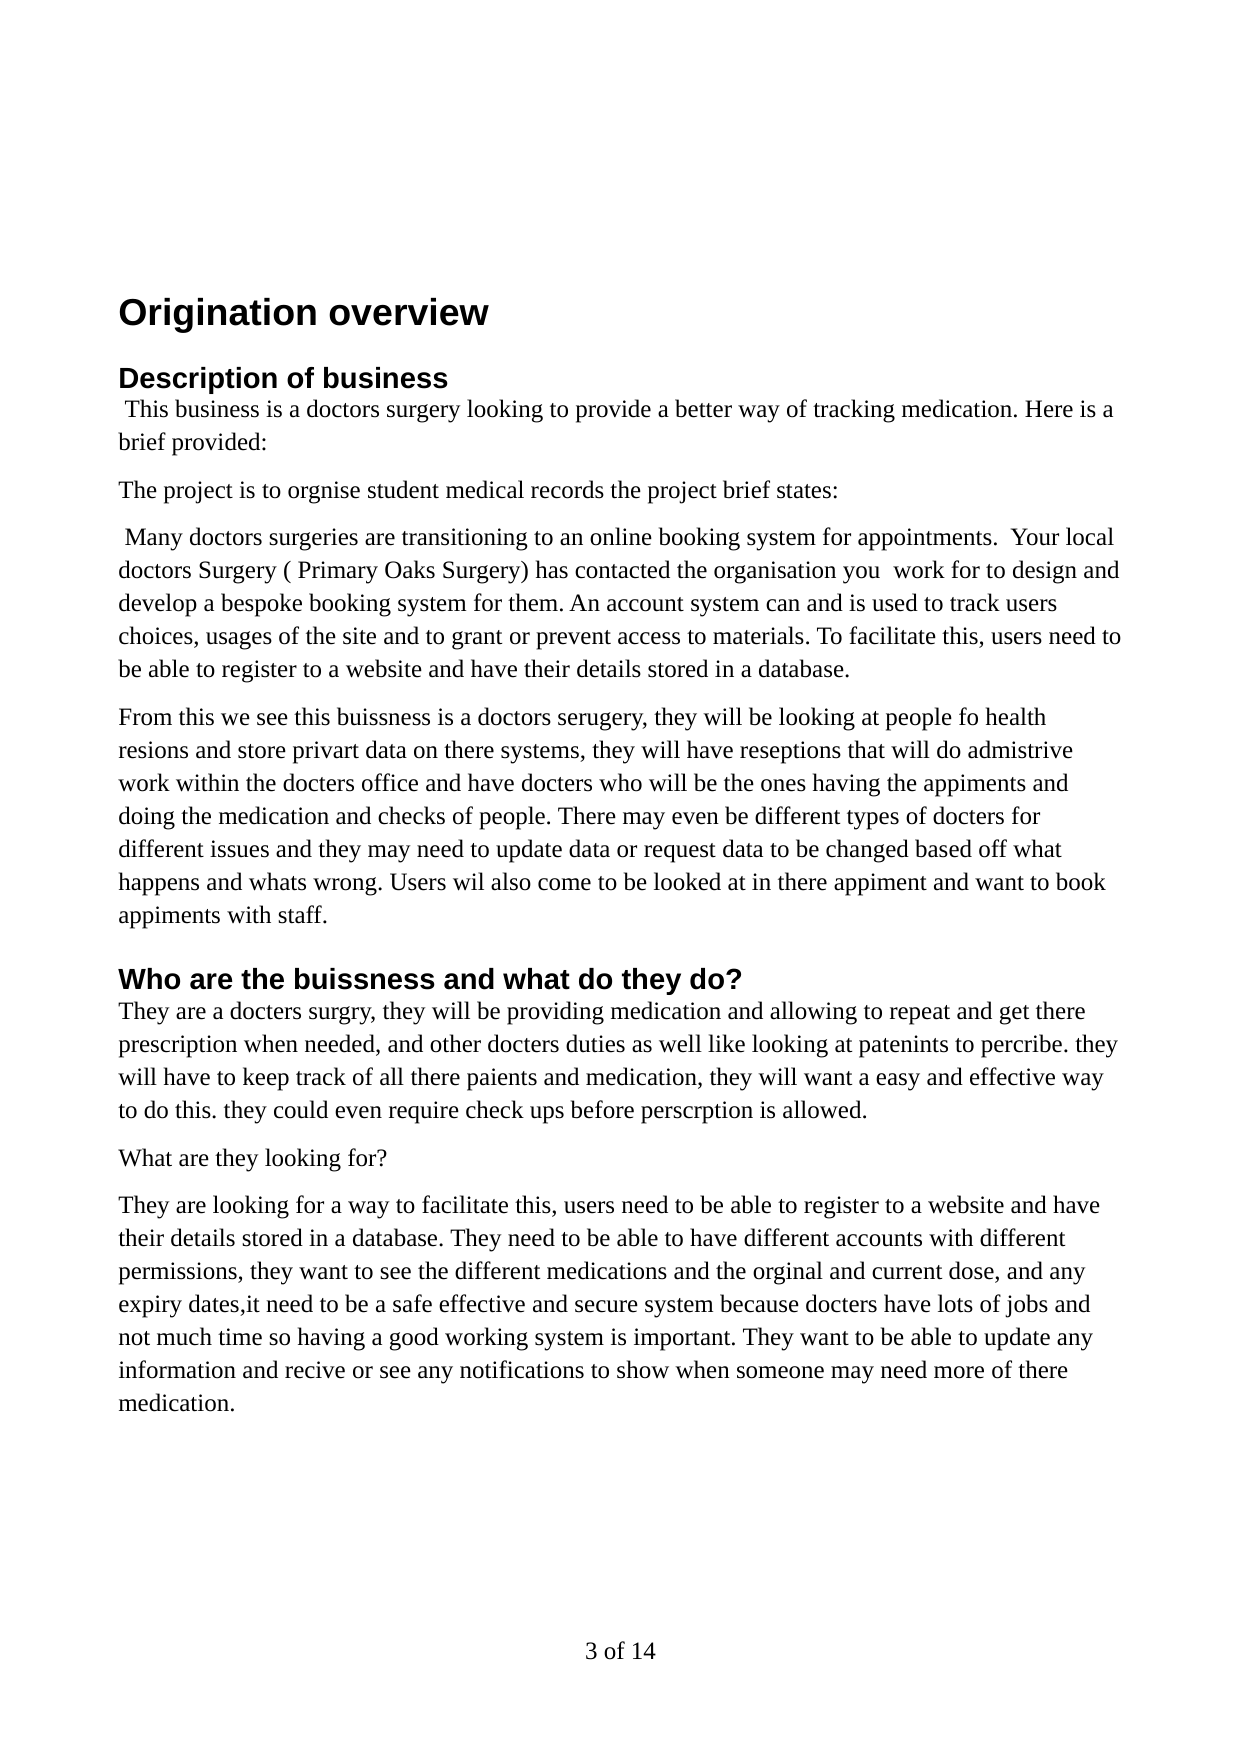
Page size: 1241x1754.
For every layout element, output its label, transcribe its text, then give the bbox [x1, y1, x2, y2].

subtitle Description of business [118, 361, 1122, 394]
subtitle Origination overview [118, 290, 1122, 333]
text Many doctors surgeries are transitioning to an online booking system for appointments. Your local doctors Surgery ( Primary Oaks Surgery) has contacted the organisation you work for to design and develop a bespoke booking system for them. An account system can and is used to track users choices, usages of the site and to grant or prevent access to materials. To facilitate this, users need to be able to register to a website and have their details stored in a database. [118, 522, 1122, 683]
text They are looking for a way to facilitate this, users need to be able to register to a website and have their details stored in a database. They need to be able to have different accounts with different permissions, they want to see the different medications and the orginal and current dose, and any expiry dates,it need to be a safe effective and secure system because docters have lots of jobs and not much time so having a good working system is important. They want to be able to update any information and recive or see any notifications to show when someone may need more of there medication. [118, 1190, 1122, 1417]
text From this we see this buissness is a doctors serugery, they will be looking at people fo health resions and store privart data on there systems, they will have reseptions that will do admistrive work within the docters office and have docters who will be the ones having the appiments and doing the medication and checks of people. There may even be different types of docters for different issues and they may need to update data or request data to be changed based off what happens and whats wrong. Users wil also come to be looked at in there appiment and want to book appiments with staff. [118, 702, 1122, 929]
text This business is a doctors surgery looking to provide a better way of tracking medication. Here is a brief provided: [118, 394, 1122, 456]
text They are a docters surgry, they will be providing medication and allowing to repeat and get there prescription when needed, and other docters duties as well like looking at patenints to percribe. they will have to keep track of all there paients and medication, they will want a easy and effective way to do this. they could even require check ups before perscrption is allowed. [118, 996, 1122, 1124]
text ​ [118, 170, 1122, 199]
text What are they looking for? [118, 1143, 1122, 1171]
text ​ [118, 218, 1122, 247]
text The project is to orgnise student medical records the project brief states: [118, 475, 1122, 503]
text ​​ [118, 123, 1122, 151]
subtitle Who are the buissness and what do they do? [118, 962, 1122, 996]
